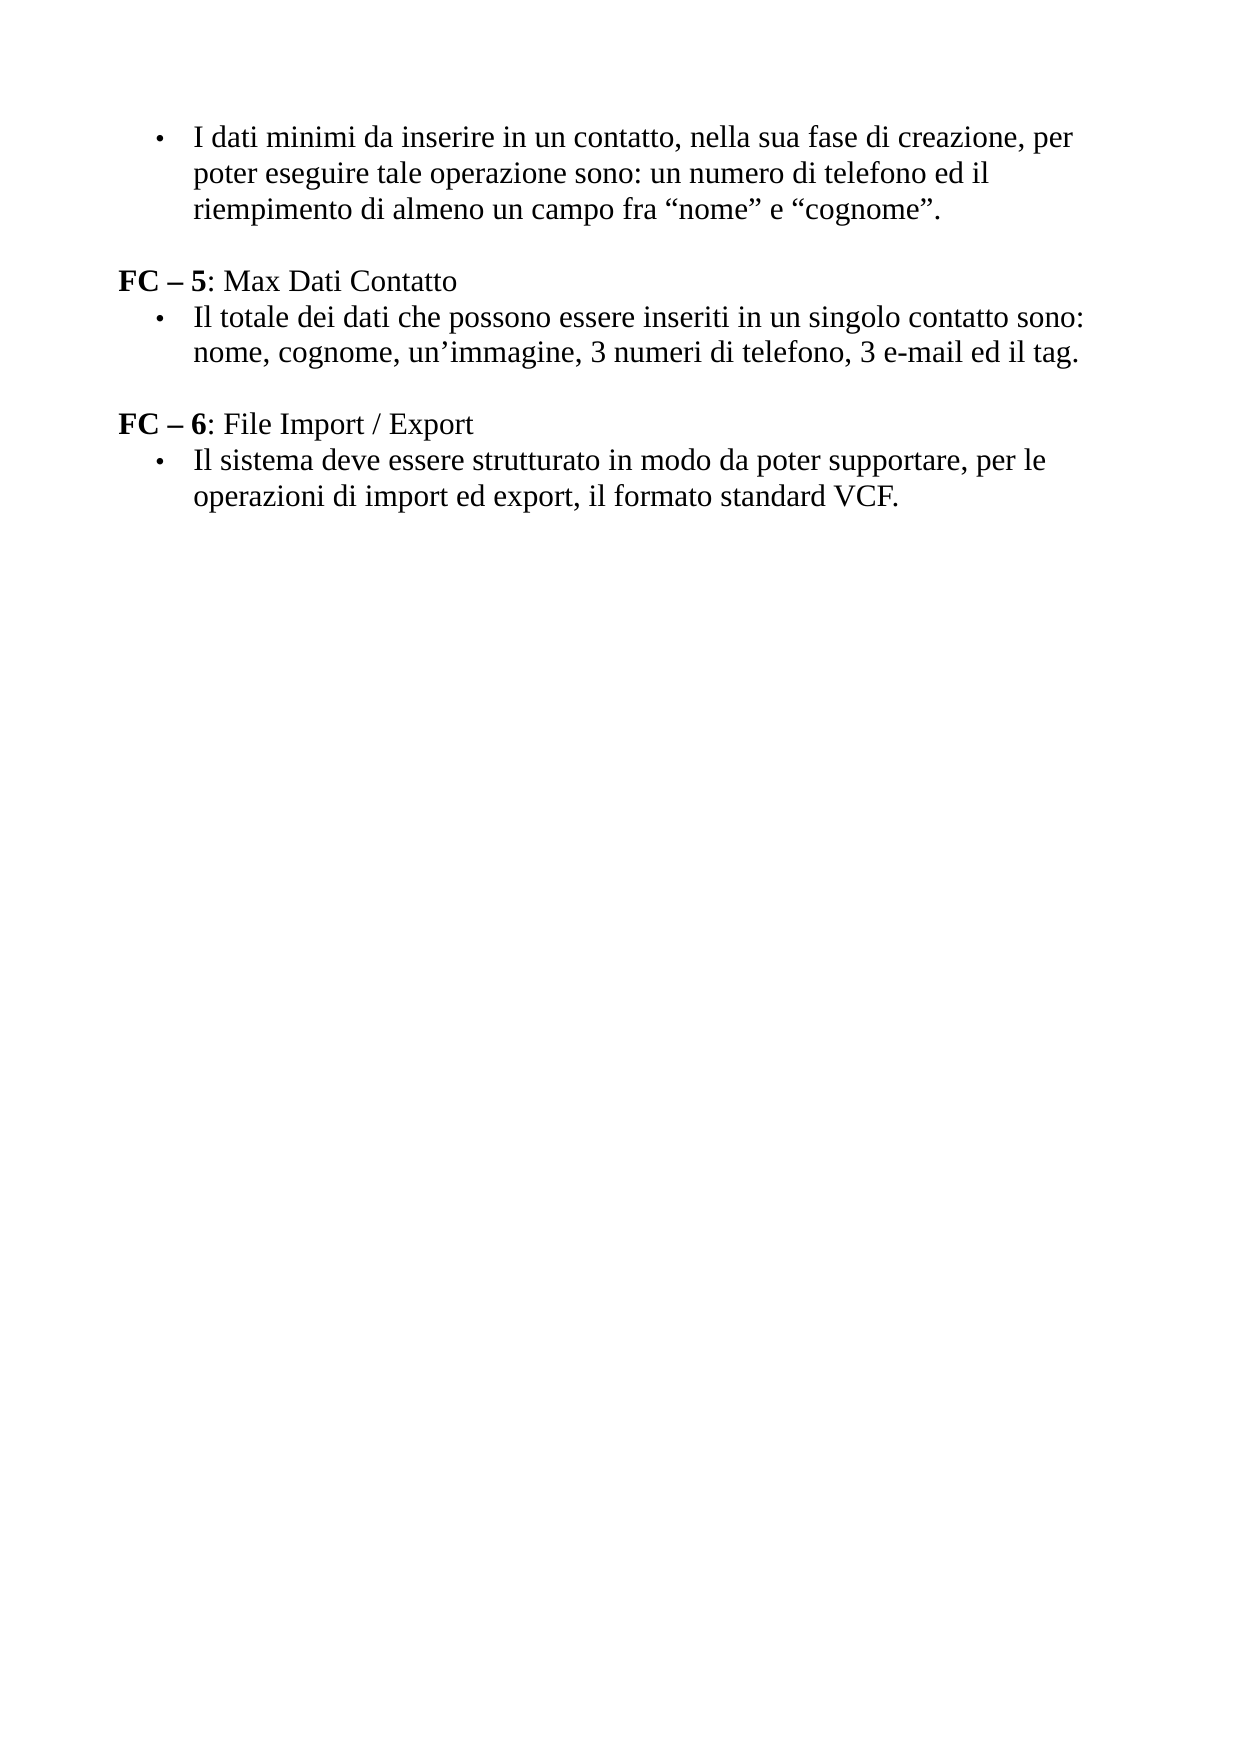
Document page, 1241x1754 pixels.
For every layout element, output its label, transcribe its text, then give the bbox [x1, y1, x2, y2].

list Il totale dei dati che possono essere inseriti in un singolo contatto sono: nome, cognome, un’immagine, 3 numeri di telefono, 3 e-mail ed il tag. [156, 298, 1122, 370]
list Il sistema deve essere strutturato in modo da poter supportare, per le operazioni di import ed export, il formato standard VCF. [156, 442, 1122, 513]
text FC – 5: Max Dati Contatto [118, 262, 1122, 298]
text FC – 6: File Import / Export [118, 406, 1122, 442]
list I dati minimi da inserire in un contatto, nella sua fase di creazione, per poter eseguire tale operazione sono: un numero di telefono ed il riempimento di almeno un campo fra “nome” e “cognome”. [156, 118, 1122, 226]
